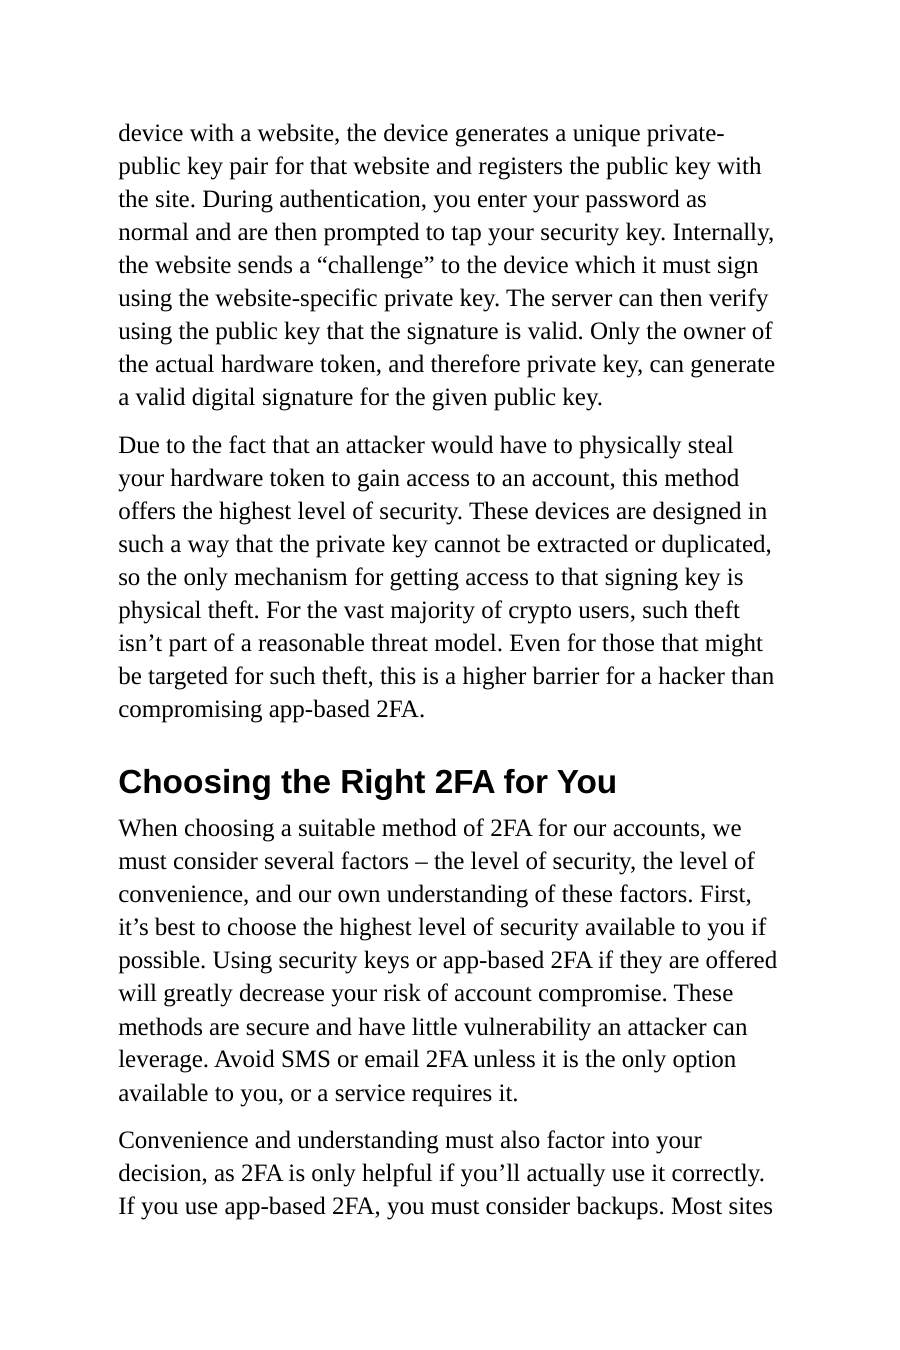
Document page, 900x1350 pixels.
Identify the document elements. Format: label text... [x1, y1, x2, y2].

subtitle Choosing the Right 2FA for You [118, 762, 782, 801]
text device with a website, the device generates a unique private-public key pair for that website and registers the public key with the site. During authentication, you enter your password as normal and are then prompted to tap your security key. Internally, the website sends a “challenge” to the device which it must sign using the website-specific private key. The server can then verify using the public key that the signature is valid. Only the owner of the actual hardware token, and therefore private key, can generate a valid digital signature for the given public key. [118, 118, 782, 411]
text Due to the fact that an attacker would have to physically steal your hardware token to gain access to an account, this method offers the highest level of security. These devices are designed in such a way that the private key cannot be extracted or duplicated, so the only mechanism for getting access to that signing key is physical theft. For the vast majority of crypto users, such theft isn’t part of a reasonable threat model. Even for those that might be targeted for such theft, this is a higher barrier for a hacker than compromising app-based 2FA. [118, 430, 782, 723]
text When choosing a suitable method of 2FA for our accounts, we must consider several factors – the level of security, the level of convenience, and our own understanding of these factors. First, it’s best to choose the highest level of security available to you if possible. Using security keys or app-based 2FA if they are offered will greatly decrease your risk of account compromise. These methods are secure and have little vulnerability an attacker can leverage. Avoid SMS or email 2FA unless it is the only option available to you, or a service requires it. [118, 813, 782, 1106]
text Convenience and understanding must also factor into your decision, as 2FA is only helpful if you’ll actually use it correctly. If you use app-based 2FA, you must consider backups. Most sites [118, 1125, 782, 1220]
